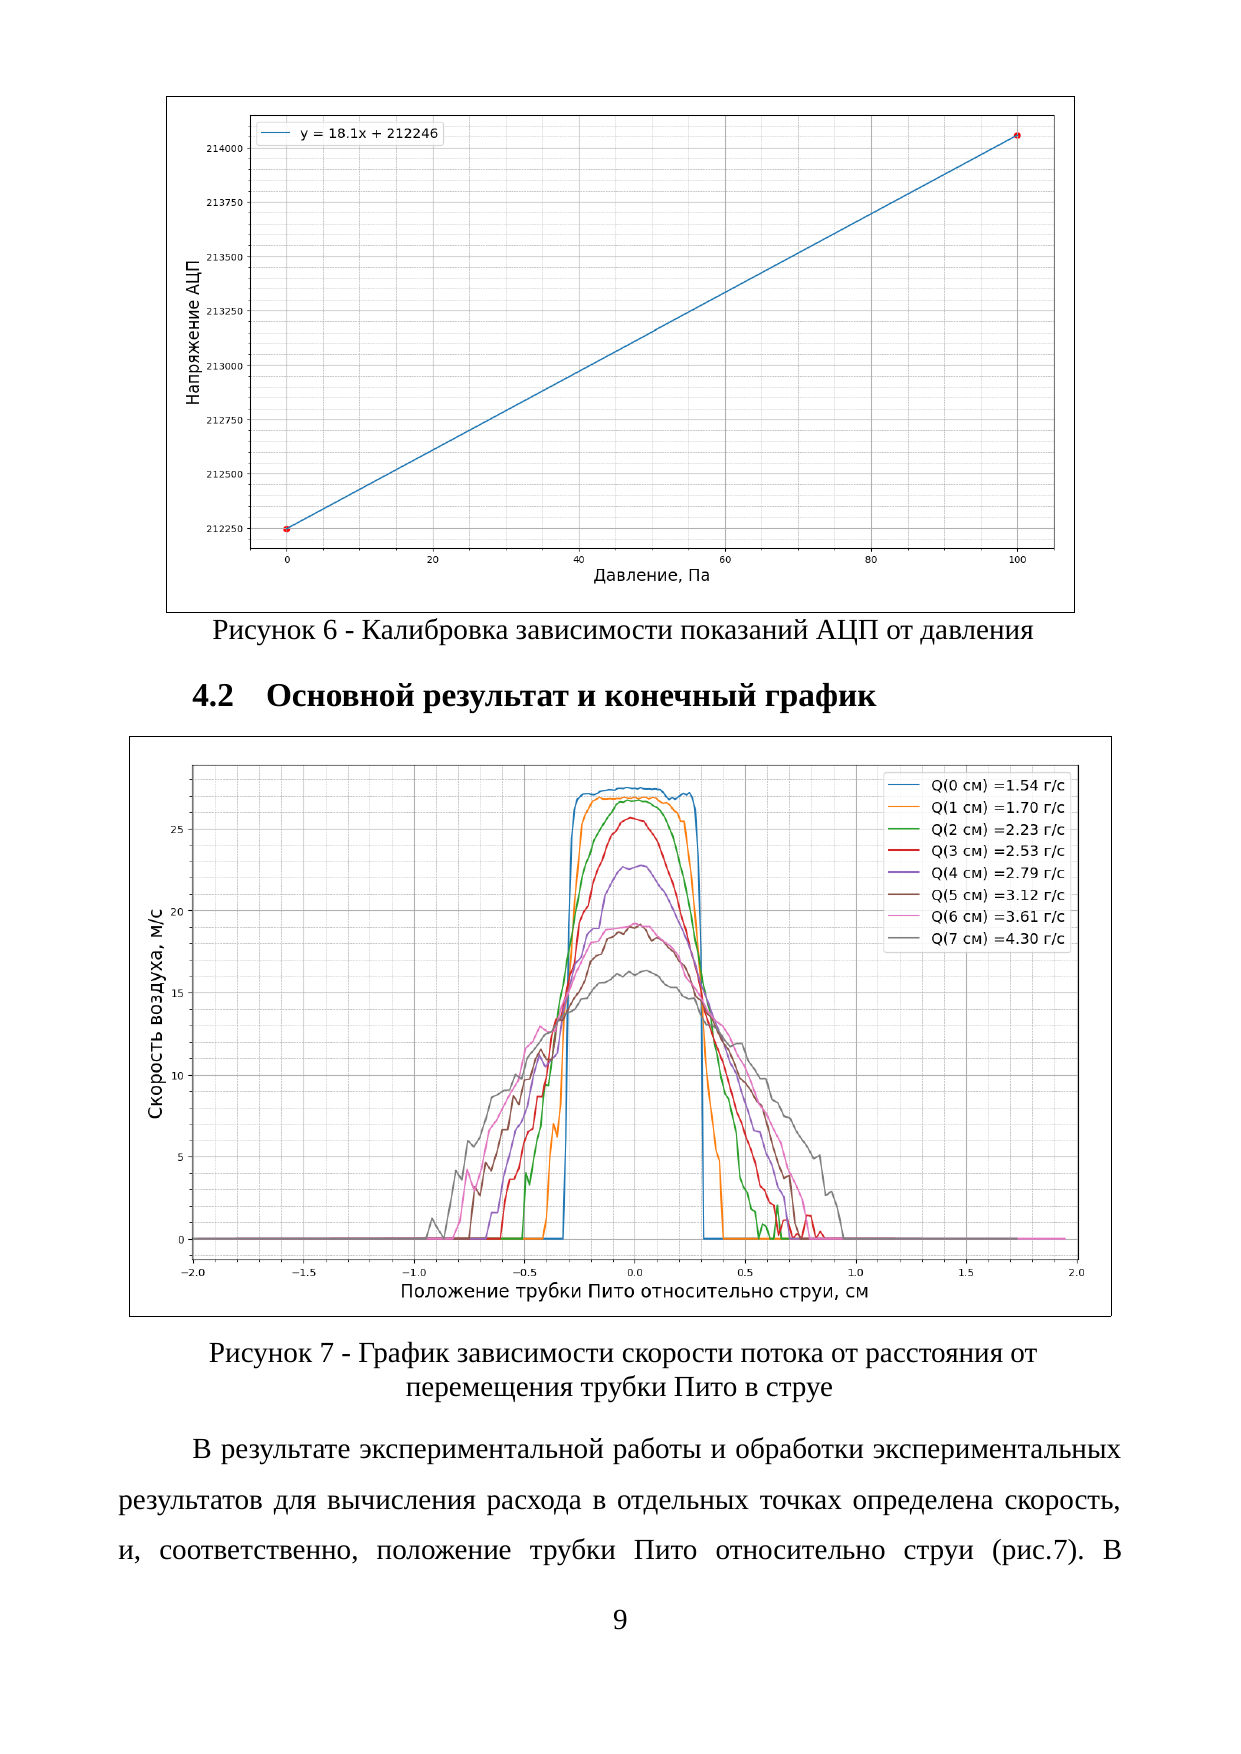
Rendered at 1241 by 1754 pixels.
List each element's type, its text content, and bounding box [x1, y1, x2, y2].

picture [132, 738, 1108, 1314]
list Рисунок 7 - График зависимости скорости потока от расстояния от перемещения трубки Пито в струе [89, 732, 1122, 1403]
text В результате экспериментальной работы и обработки экспериментальных результатов для вычисления расхода в отдельных точках определена скорость, и, соответственно, положение трубки Пито относительно струи (рис.7). В [118, 1432, 1122, 1566]
list Рисунок 6 - Калибровка зависимости показаний АЦП от давления [89, 118, 1122, 646]
picture [168, 98, 1072, 610]
subtitle Основной результат и конечный график [118, 675, 1122, 713]
